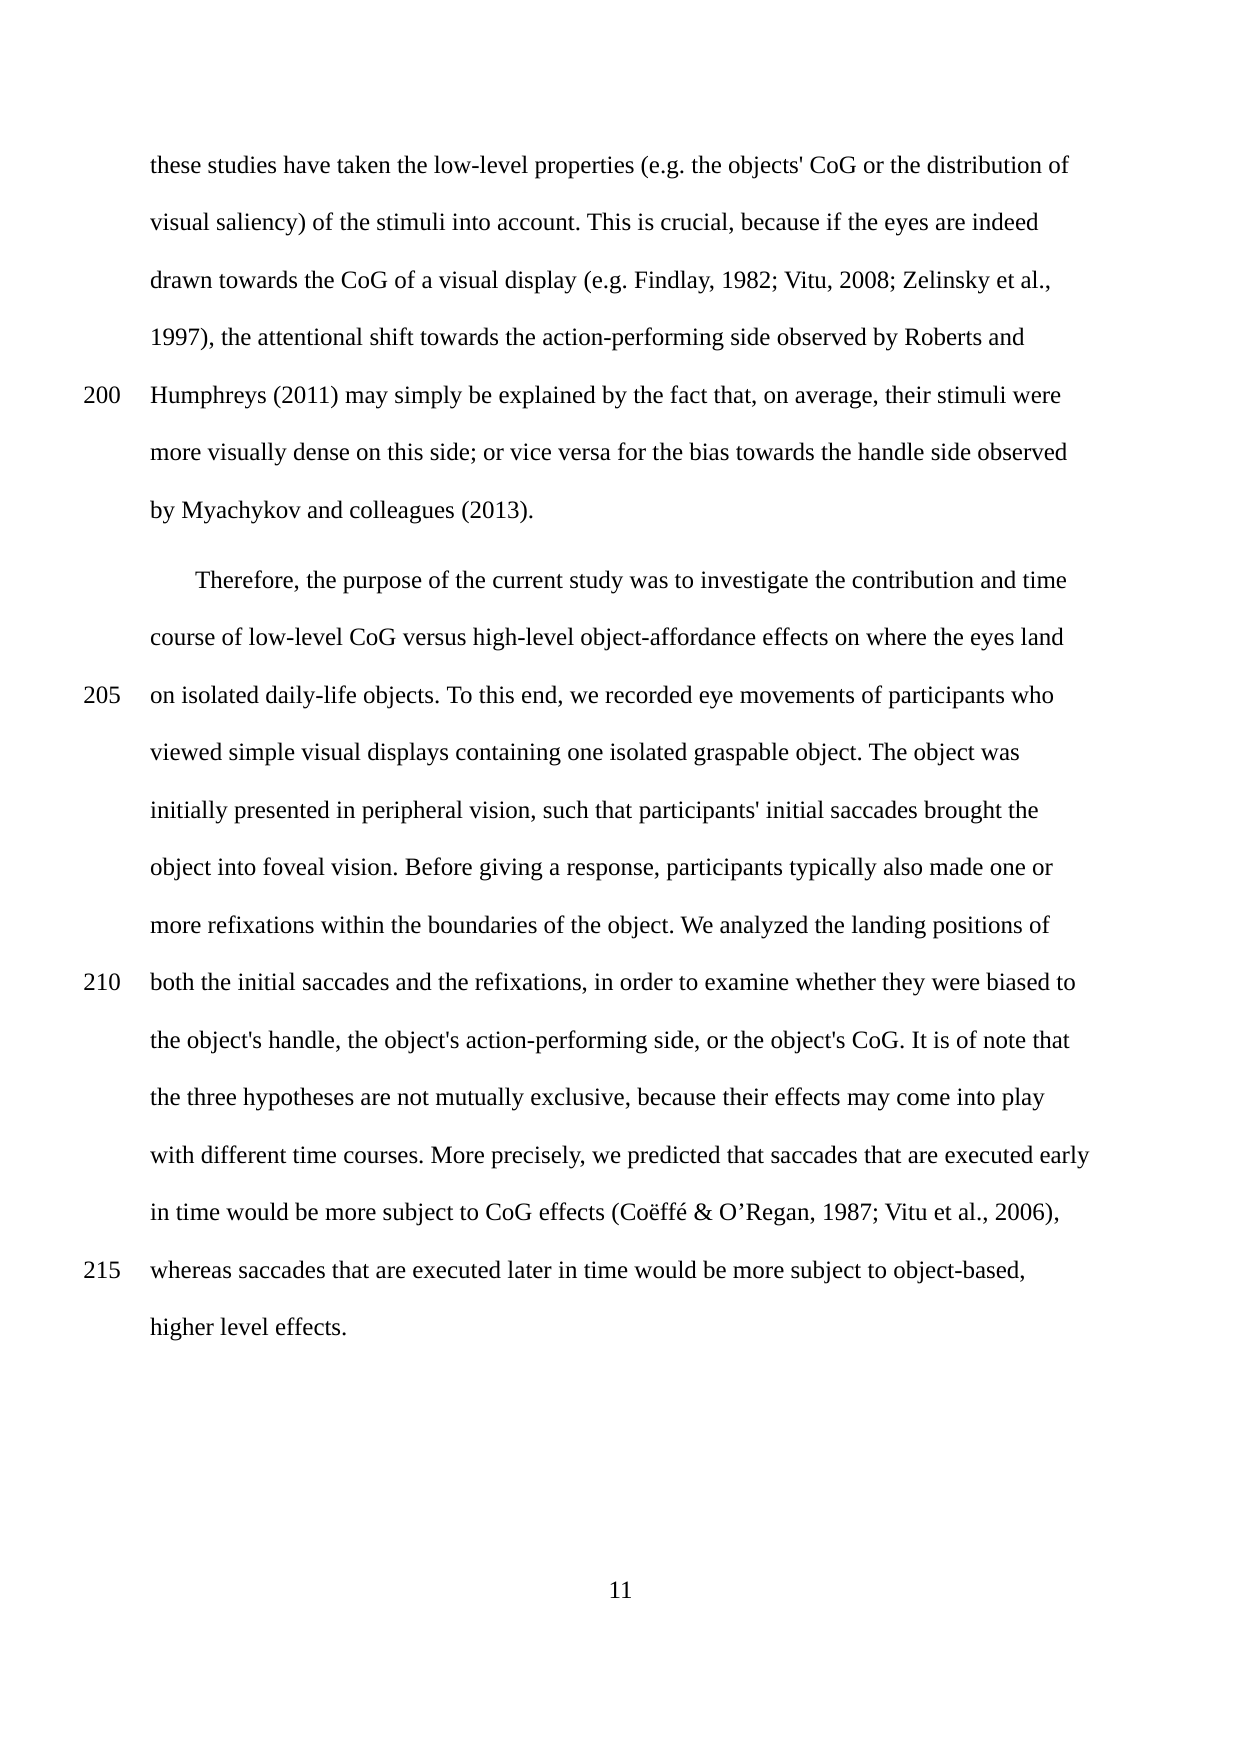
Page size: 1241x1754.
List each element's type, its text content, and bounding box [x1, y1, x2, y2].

text these studies have taken the low-level properties (e.g. the objects' CoG or the distribution of visual saliency) of the stimuli into account. This is crucial, because if the eyes are indeed drawn towards the CoG of a visual display (e.g. Findlay, 1982; Vitu, 2008; Zelinsky et al., 1997), the attentional shift towards the action-performing side observed by Roberts and Humphreys (2011) may simply be explained by the fact that, on average, their stimuli were more visually dense on this side; or vice versa for the bias towards the handle side observed by Myachykov and colleagues (2013). [150, 150, 1091, 524]
text Therefore, the purpose of the current study was to investigate the contribution and time course of low-level CoG versus high-level object-affordance effects on where the eyes land on isolated daily-life objects. To this end, we recorded eye movements of participants who viewed simple visual displays containing one isolated graspable object. The object was initially presented in peripheral vision, such that participants' initial saccades brought the object into foveal vision. Before giving a response, participants typically also made one or more refixations within the boundaries of the object. We analyzed the landing positions of both the initial saccades and the refixations, in order to examine whether they were biased to the object's handle, the object's action-performing side, or the object's CoG. It is of note that the three hypotheses are not mutually exclusive, because their effects may come into play with different time courses. More precisely, we predicted that saccades that are executed early in time would be more subject to CoG effects (Coëffé & O’Regan, 1987; Vitu et al., 2006), whereas saccades that are executed later in time would be more subject to object-based, higher level effects. [150, 565, 1091, 1341]
